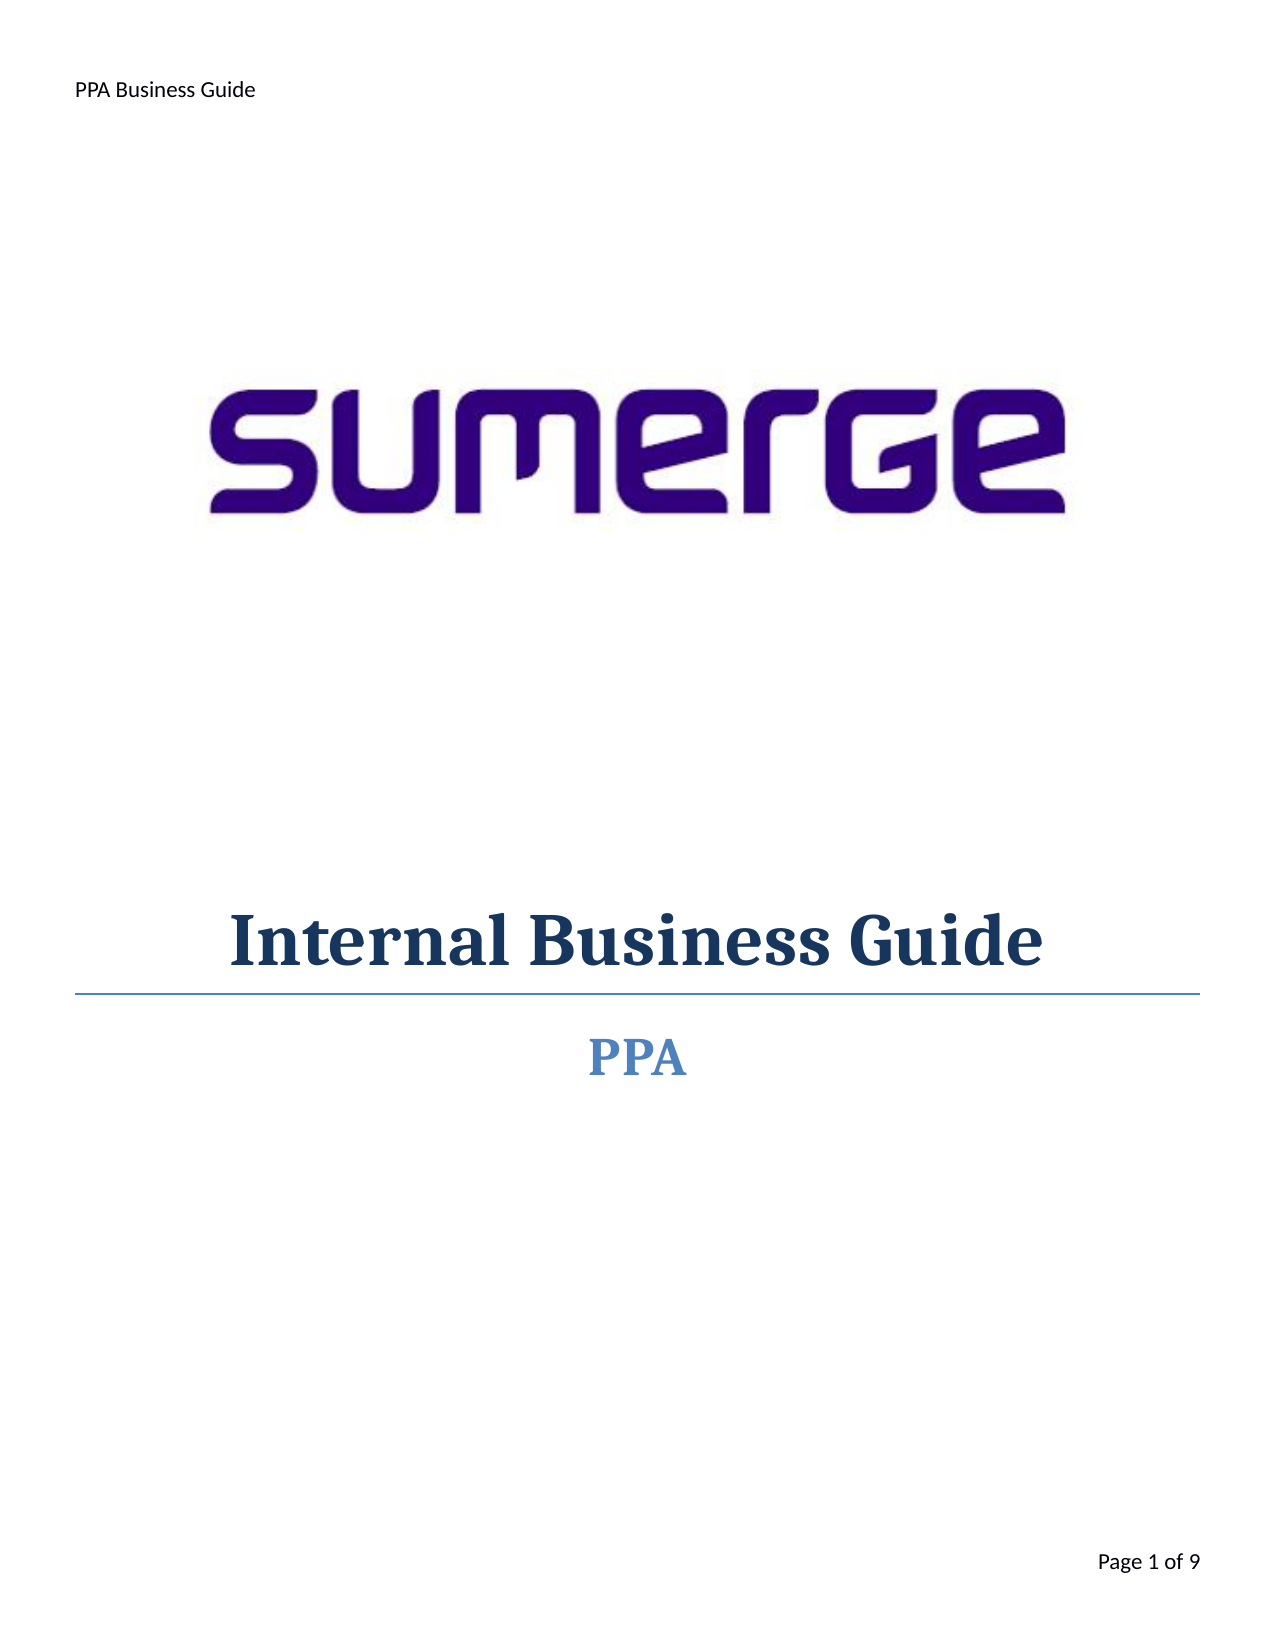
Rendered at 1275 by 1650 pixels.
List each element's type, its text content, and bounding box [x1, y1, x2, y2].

title Internal Business Guide [75, 898, 1200, 993]
subtitle PPA [75, 1026, 1200, 1088]
